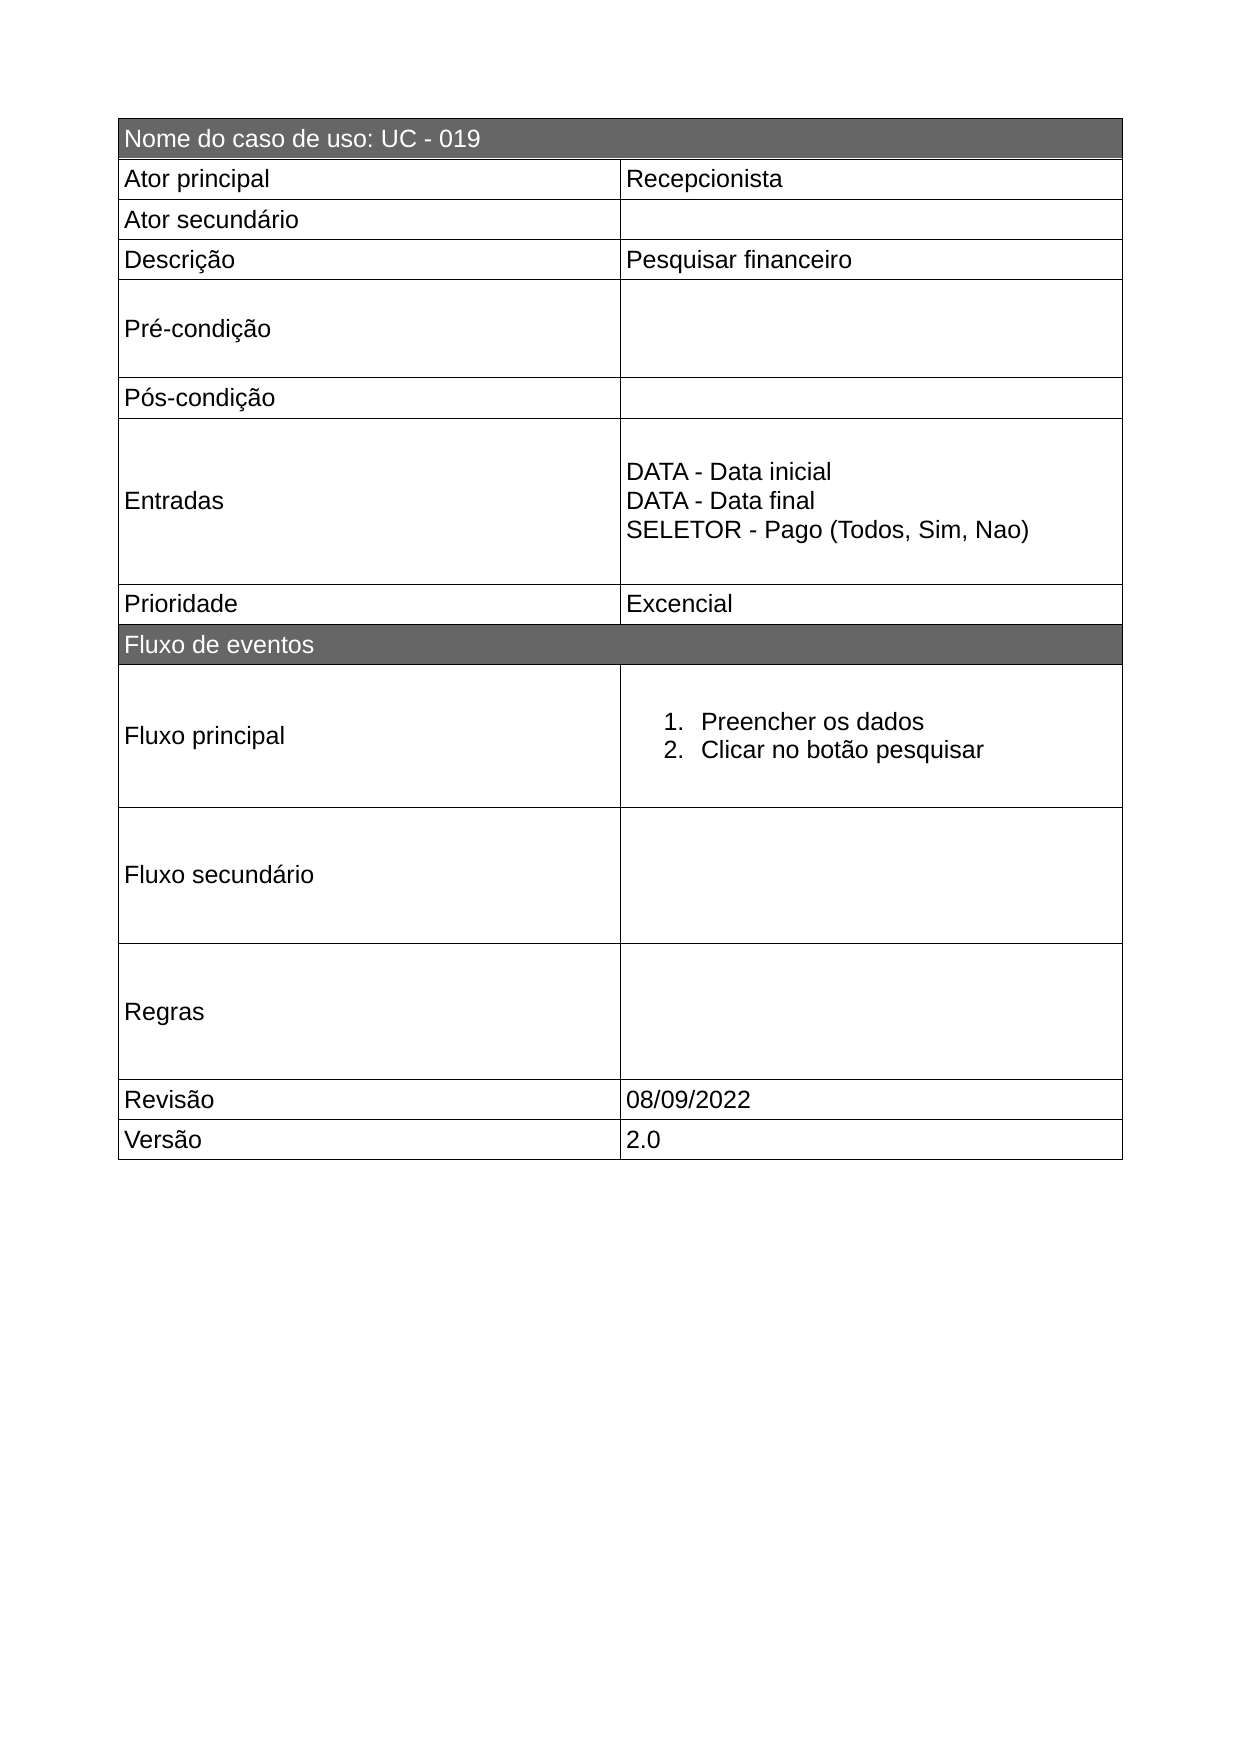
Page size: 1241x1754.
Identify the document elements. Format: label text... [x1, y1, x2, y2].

table_cell Recepcionista [621, 160, 1122, 199]
table_cell 08/09/2022 [621, 1080, 1122, 1119]
table_cell Ator principal [119, 160, 620, 199]
table_cell Pesquisar financeiro [621, 240, 1122, 279]
table_cell Pós-condição [119, 378, 620, 417]
table_cell DATA - Data inicial DATA - Data final SELETOR - Pago (Todos, Sim, Nao) [621, 419, 1122, 583]
table_cell Excencial [621, 585, 1122, 624]
table_cell 2.0 [621, 1120, 1122, 1159]
table_cell Revisão [119, 1080, 620, 1119]
table_header Nome do caso de uso: UC - 019 [119, 119, 1122, 158]
table_cell Fluxo de eventos [119, 625, 1122, 664]
table_cell Prioridade [119, 585, 620, 624]
table_cell Preencher os dados Clicar no botão pesquisar [621, 665, 1122, 807]
table_cell [621, 944, 1122, 1079]
table_cell [621, 808, 1122, 943]
table_cell Versão [119, 1120, 620, 1159]
table_cell [621, 280, 1122, 377]
table_cell Fluxo secundário [119, 808, 620, 943]
table_cell [621, 378, 1122, 417]
table_cell Entradas [119, 419, 620, 583]
table_cell Descrição [119, 240, 620, 279]
table_cell Pré-condição [119, 280, 620, 377]
table_cell Fluxo principal [119, 665, 620, 807]
table_cell Ator secundário [119, 200, 620, 239]
table_cell [621, 200, 1122, 239]
table_cell Regras [119, 944, 620, 1079]
